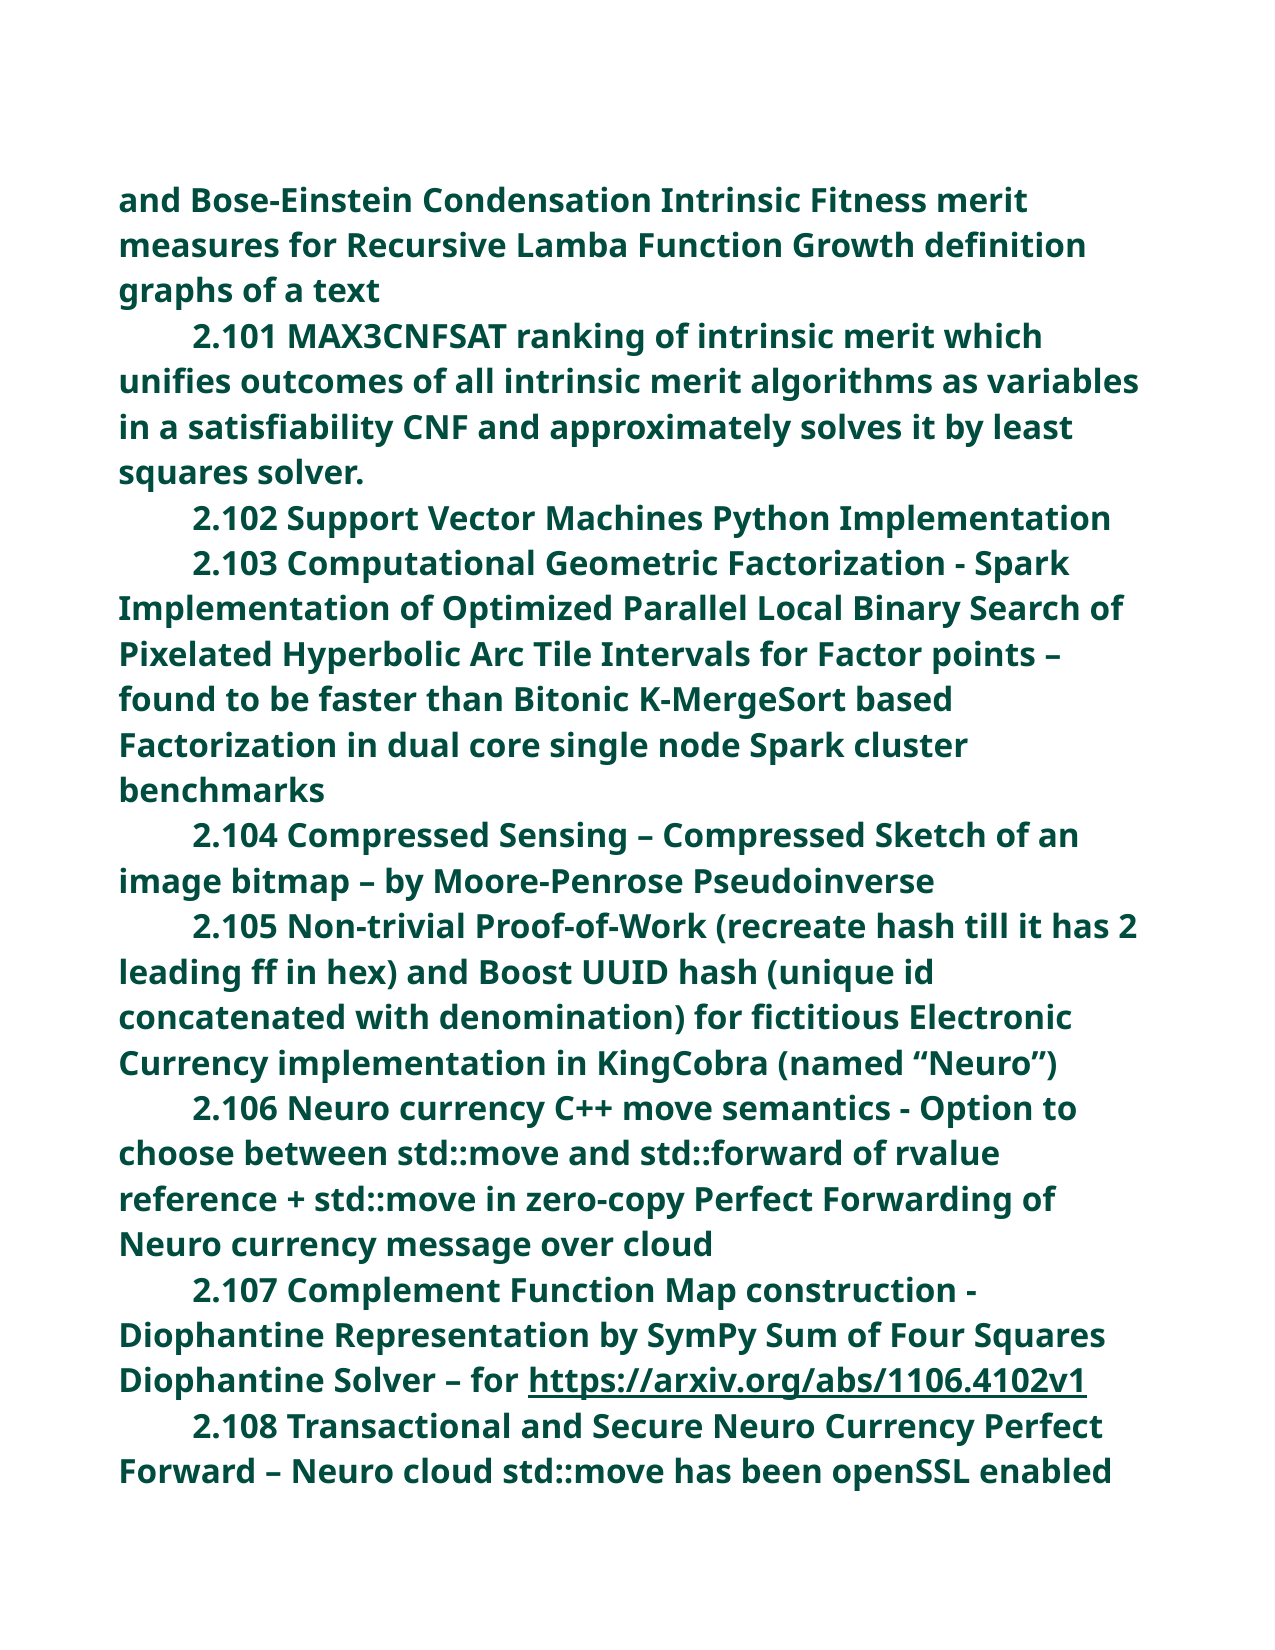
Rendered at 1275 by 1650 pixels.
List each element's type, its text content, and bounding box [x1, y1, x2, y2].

text 2.106 Neuro currency C++ move semantics - Option to choose between std::move and std::forward of rvalue reference + std::move in zero-copy Perfect Forwarding of Neuro currency message over cloud [118, 1085, 1157, 1266]
text 2.105 Non-trivial Proof-of-Work (recreate hash till it has 2 leading ff in hex) and Boost UUID hash (unique id concatenated with denomination) for fictitious Electronic Currency implementation in KingCobra (named “Neuro”) [118, 903, 1157, 1085]
text 2.102 Support Vector Machines Python Implementation [118, 494, 1157, 540]
text 2.101 MAX3CNFSAT ranking of intrinsic merit which unifies outcomes of all intrinsic merit algorithms as variables in a satisfiability CNF and approximately solves it by least squares solver. [118, 313, 1157, 494]
text 2.104 Compressed Sensing – Compressed Sketch of an image bitmap – by Moore-Penrose Pseudoinverse [118, 812, 1157, 903]
text and Bose-Einstein Condensation Intrinsic Fitness merit measures for Recursive Lamba Function Growth definition graphs of a text [118, 176, 1157, 313]
text 2.103 Computational Geometric Factorization - Spark Implementation of Optimized Parallel Local Binary Search of Pixelated Hyperbolic Arc Tile Intervals for Factor points – found to be faster than Bitonic K-MergeSort based Factorization in dual core single node Spark cluster benchmarks [118, 540, 1157, 812]
text 2.108 Transactional and Secure Neuro Currency Perfect Forward – Neuro cloud std::move has been openSSL enabled [118, 1403, 1157, 1493]
text 2.107 Complement Function Map construction - Diophantine Representation by SymPy Sum of Four Squares Diophantine Solver – for https://arxiv.org/abs/1106.4102v1 [118, 1266, 1157, 1403]
